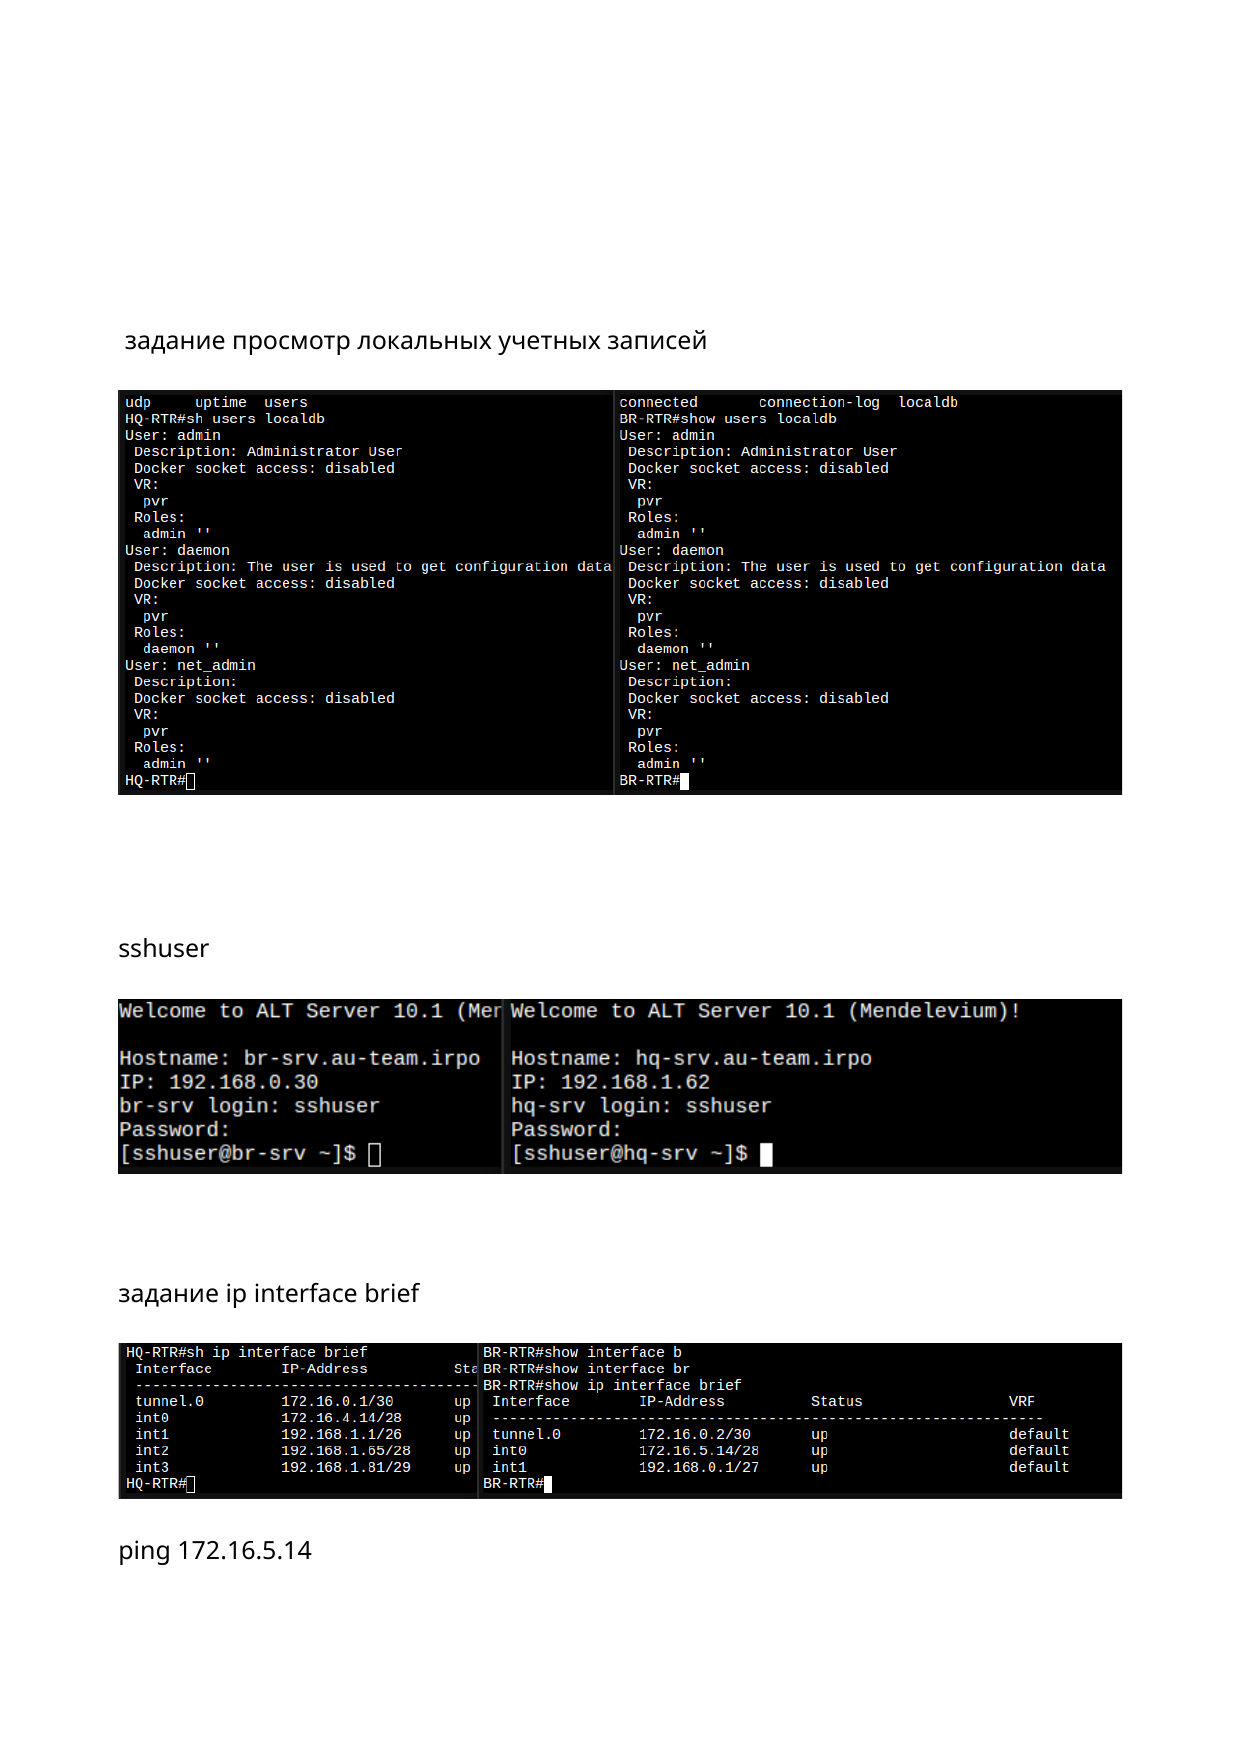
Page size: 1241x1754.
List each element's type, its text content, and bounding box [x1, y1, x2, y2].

text задание ip interface brief [118, 1174, 1122, 1309]
text ping 172.16.5.14 [118, 1533, 1122, 1567]
text задание просмотр локальных учетных записей [118, 118, 1122, 357]
text sshuser [118, 931, 1122, 965]
